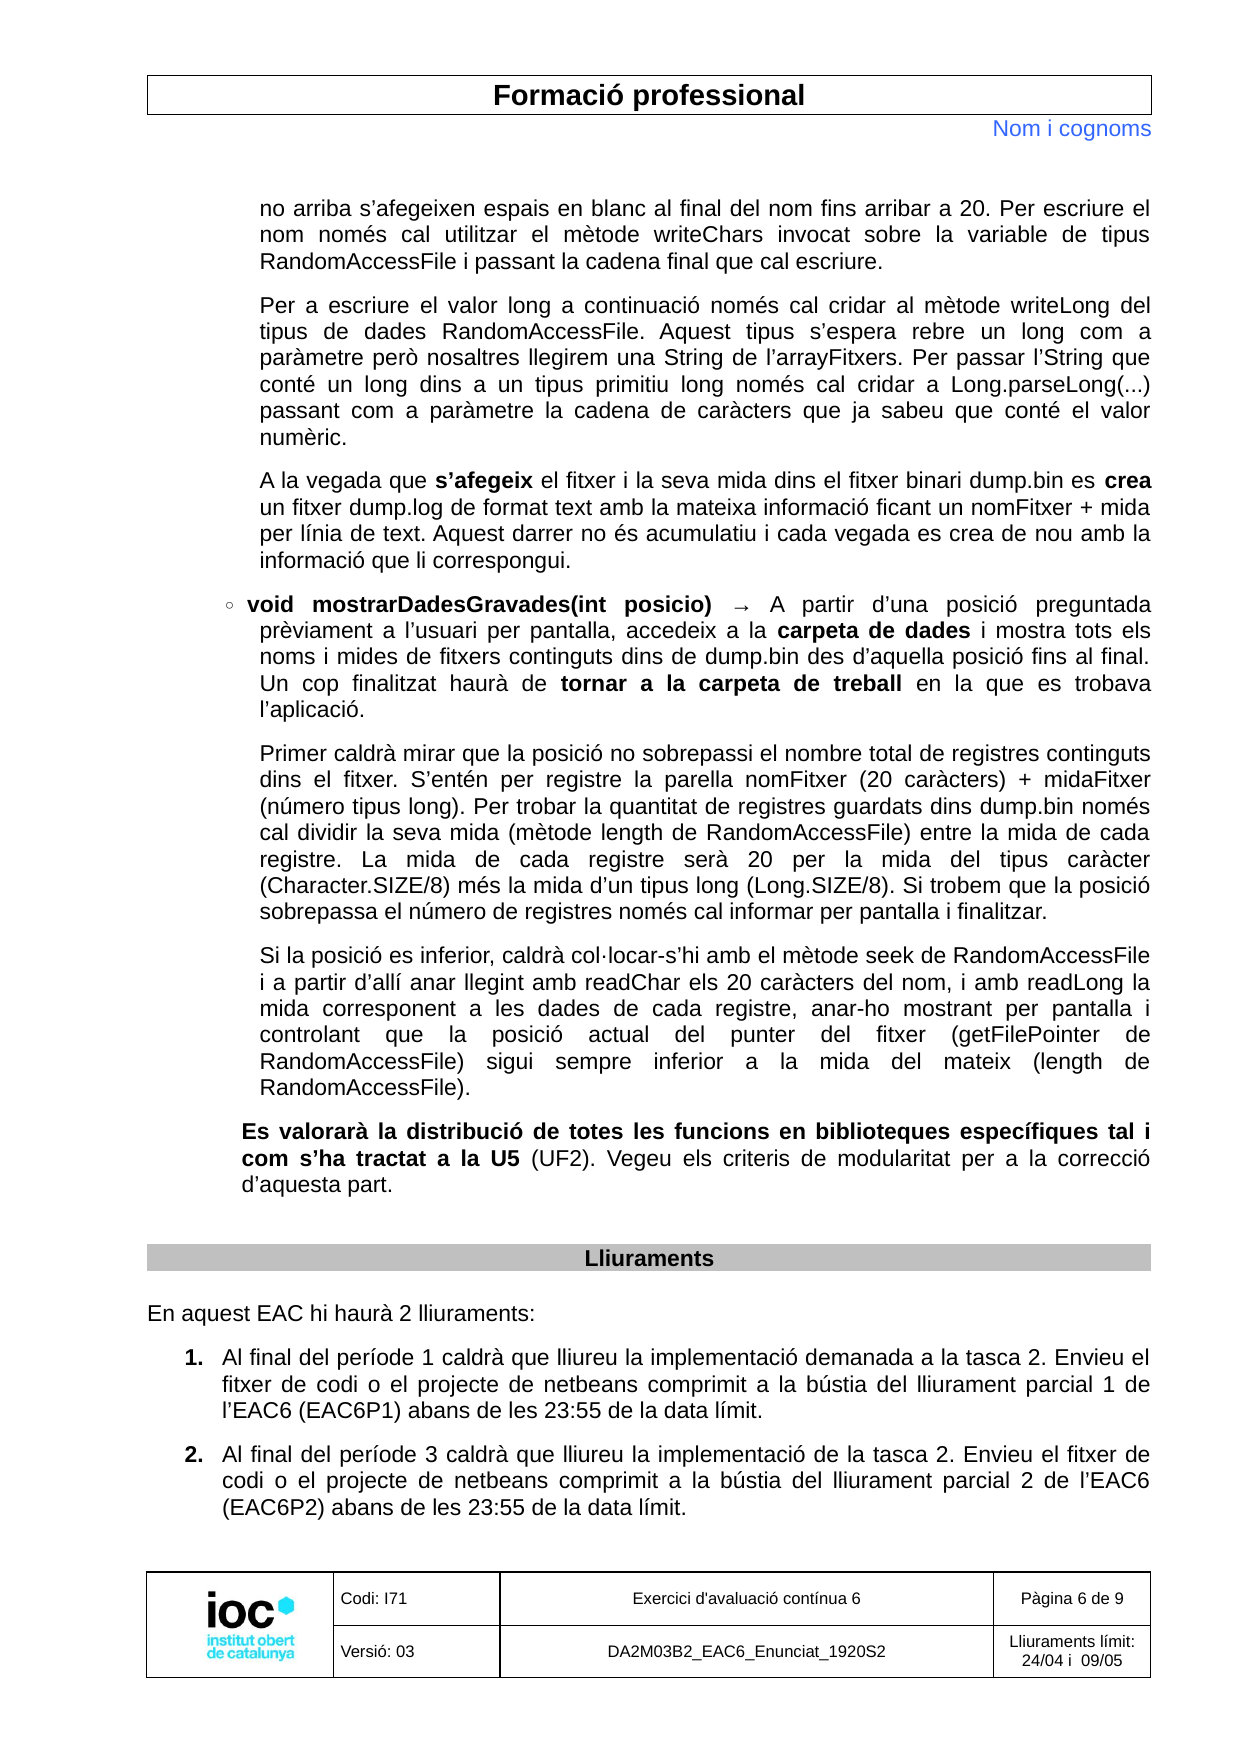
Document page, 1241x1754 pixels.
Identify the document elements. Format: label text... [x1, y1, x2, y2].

list no arriba s’afegeixen espais en blanc al final del nom fins arribar a 20. Per escriure el nom només cal utilitzar el mètode writeChars invocat sobre la variable de tipus RandomAccessFile i passant la cadena final que cal escriure. [222, 195, 1151, 274]
list Al final del període 3 caldrà que lliureu la implementació de la tasca 2. Envieu el fitxer de codi o el projecte de netbeans comprimit a la bústia del lliurament parcial 2 de l’EAC6 (EAC6P2) abans de les 23:55 de la data límit. [184, 1441, 1151, 1520]
list void mostrarDadesGravades(int posicio) → A partir d’una posició preguntada prèviament a l’usuari per pantalla, accedeix a la carpeta de dades i mostra tots els noms i mides de fitxers continguts dins de dump.bin des d’aquella posició fins al final. Un cop finalitzat haurà de tornar a la carpeta de treball en la que es trobava l’aplicació. [222, 591, 1151, 722]
text Lliuraments [147, 1244, 1151, 1271]
picture [194, 1577, 308, 1672]
list A la vegada que s’afegeix el fitxer i la seva mida dins el fitxer binari dump.bin es crea un fitxer dump.log de format text amb la mateixa informació ficant un nomFitxer + mida per línia de text. Aquest darrer no és acumulatiu i cada vegada es crea de nou amb la informació que li correspongui. [222, 467, 1151, 573]
list Si la posició es inferior, caldrà col·locar-s’hi amb el mètode seek de RandomAccessFile i a partir d’allí anar llegint amb readChar els 20 caràcters del nom, i amb readLong la mida corresponent a les dades de cada registre, anar-ho mostrant per pantalla i controlant que la posició actual del punter del fitxer (getFilePointer de RandomAccessFile) sigui sempre inferior a la mida del mateix (length de RandomAccessFile). [222, 942, 1151, 1100]
list Per a escriure el valor long a continuació només cal cridar al mètode writeLong del tipus de dades RandomAccessFile. Aquest tipus s’espera rebre un long com a paràmetre però nosaltres llegirem una String de l’arrayFitxers. Per passar l’String que conté un long dins a un tipus primitiu long només cal cridar a Long.parseLong(...) passant com a paràmetre la cadena de caràcters que ja sabeu que conté el valor numèric. [222, 292, 1151, 450]
text Es valorarà la distribució de totes les funcions en biblioteques específiques tal i com s’ha tractat a la U5 (UF2). Vegeu els criteris de modularitat per a la correcció d’aquesta part. [241, 1118, 1151, 1197]
list Primer caldrà mirar que la posició no sobrepassi el nombre total de registres continguts dins el fitxer. S’entén per registre la parella nomFitxer (20 caràcters) + midaFitxer (número tipus long). Per trobar la quantitat de registres guardats dins dump.bin només cal dividir la seva mida (mètode length de RandomAccessFile) entre la mida de cada registre. La mida de cada registre serà 20 per la mida del tipus caràcter (Character.SIZE/8) més la mida d’un tipus long (Long.SIZE/8). Si trobem que la posició sobrepassa el número de registres només cal informar per pantalla i finalitzar. [222, 740, 1151, 924]
text En aquest EAC hi haurà 2 lliuraments: [147, 1300, 1151, 1327]
list Al final del període 1 caldrà que lliureu la implementació demanada a la tasca 2. Envieu el fitxer de codi o el projecte de netbeans comprimit a la bústia del lliurament parcial 1 de l’EAC6 (EAC6P1) abans de les 23:55 de la data límit. [184, 1344, 1151, 1423]
